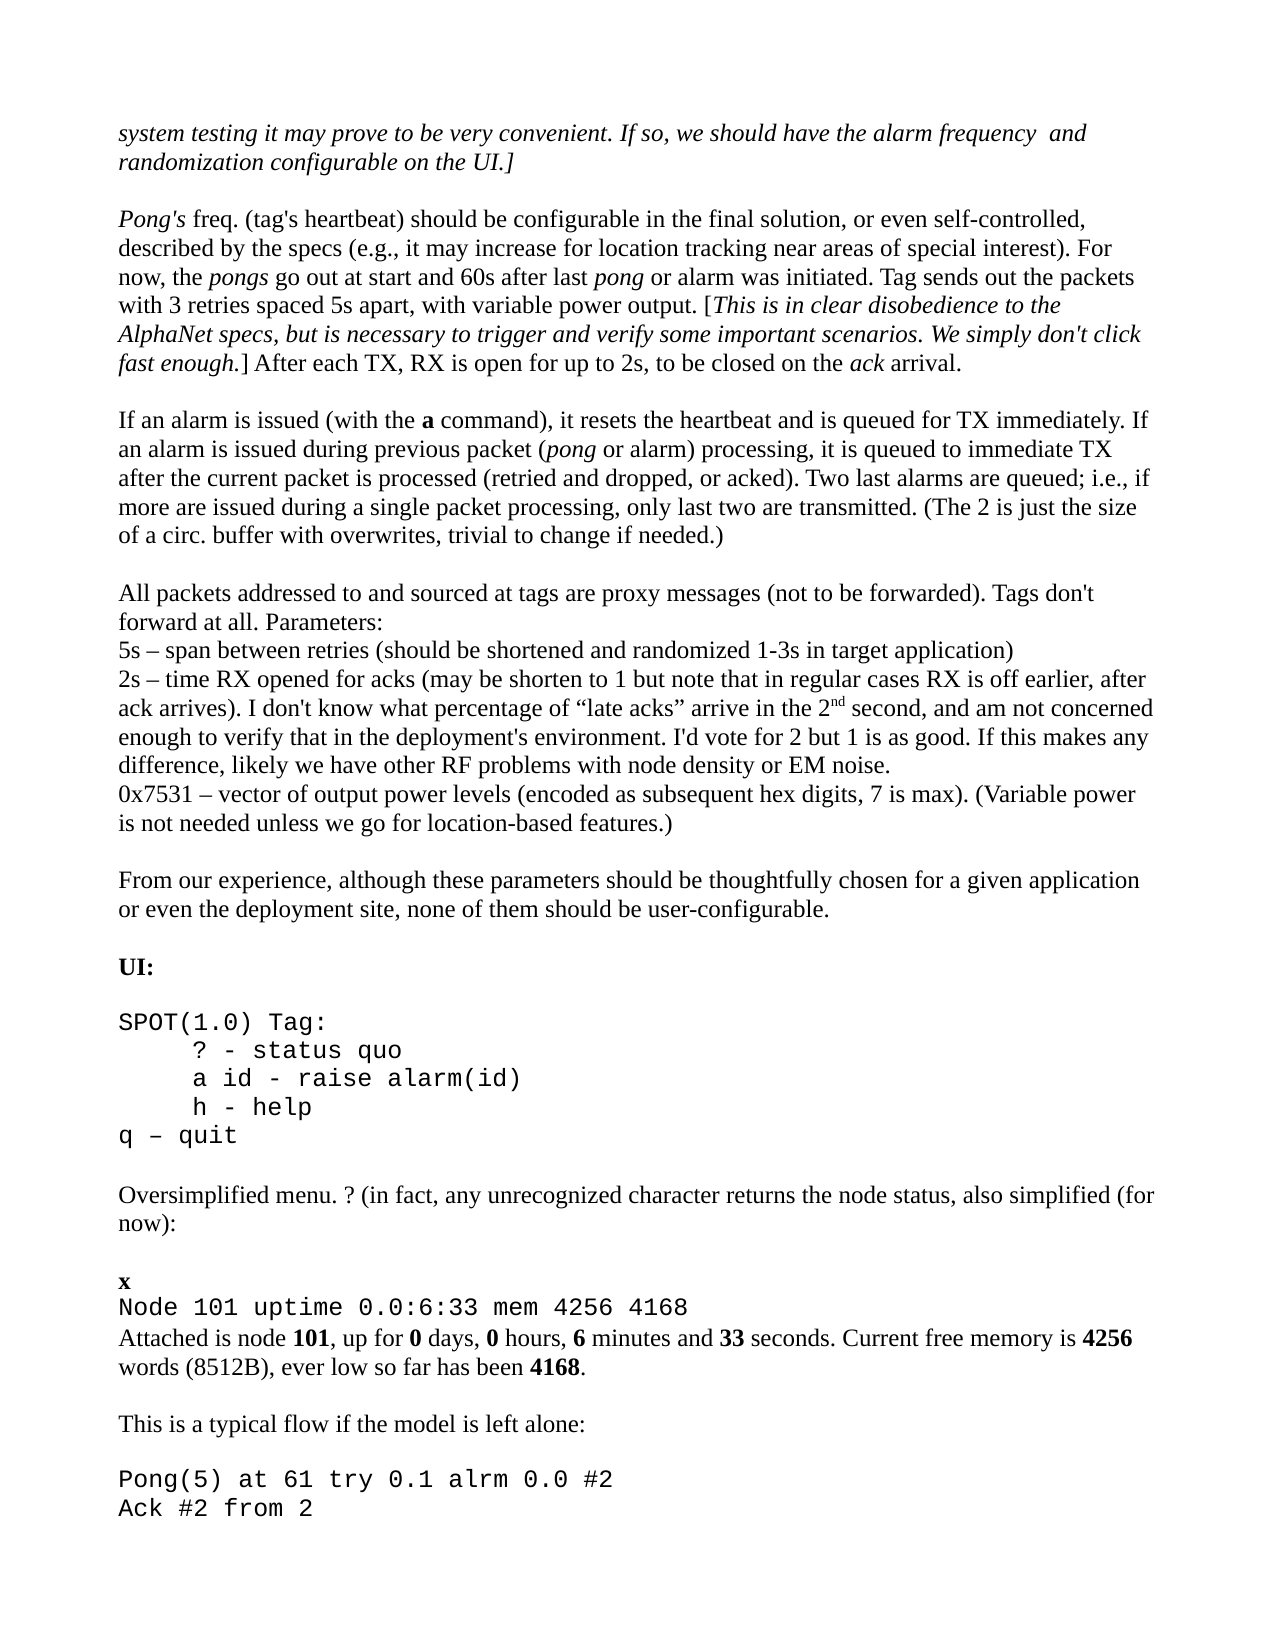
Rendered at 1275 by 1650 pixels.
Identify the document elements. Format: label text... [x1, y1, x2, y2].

text system testing it may prove to be very convenient. If so, we should have the alarm frequency and randomization configurable on the UI.] [118, 118, 1157, 176]
text 0x7531 – vector of output power levels (encoded as subsequent hex digits, 7 is max). (Variable power is not needed unless we go for location-based features.) [118, 779, 1157, 837]
text ? - status quo [118, 1038, 1157, 1066]
text UI: [118, 952, 1157, 981]
text Node 101 uptime 0.0:6:33 mem 4256 4168 [118, 1295, 1157, 1323]
text All packets addressed to and sourced at tags are proxy messages (not to be forwarded). Tags don't forward at all. Parameters: [118, 578, 1157, 636]
text If an alarm is issued (with the a command), it resets the heartbeat and is queued for TX immediately. If an alarm is issued during previous packet (pong or alarm) processing, it is queued to immediate TX after the current packet is processed (retried and dropped, or acked). Two last alarms are queued; i.e., if more are issued during a single packet processing, only last two are transmitted. (The 2 is just the size of a circ. buffer with overwrites, trivial to change if needed.) [118, 406, 1157, 549]
text From our experience, although these parameters should be thoughtfully chosen for a given application or even the deployment site, none of them should be user-configurable. [118, 866, 1157, 923]
text Pong(5) at 61 try 0.1 alrm 0.0 #2 [118, 1467, 1157, 1495]
text 5s – span between retries (should be shortened and randomized 1-3s in target application) [118, 636, 1157, 664]
text Attached is node 101, up for 0 days, 0 hours, 6 minutes and 33 seconds. Current free memory is 4256 words (8512B), ever low so far has been 4168. [118, 1323, 1157, 1381]
text h - help [118, 1094, 1157, 1123]
text Pong's freq. (tag's heartbeat) should be configurable in the final solution, or even self-controlled, described by the specs (e.g., it may increase for location tracking near areas of special interest). For now, the pongs go out at start and 60s after last pong or alarm was initiated. Tag sends out the packets with 3 retries spaced 5s apart, with variable power output. [This is in clear disobedience to the AlphaNet specs, but is necessary to trigger and verify some important scenarios. We simply don't click fast enough.] After each TX, RX is open for up to 2s, to be closed on the ack arrival. [118, 204, 1157, 377]
text This is a typical flow if the model is left alone: [118, 1409, 1157, 1438]
text q – quit [118, 1123, 1157, 1151]
text Ack #2 from 2 [118, 1495, 1157, 1523]
text Oversimplified menu. ? (in fact, any unrecognized character returns the node status, also simplified (for now): [118, 1180, 1157, 1237]
text x [118, 1266, 1157, 1295]
text SPOT(1.0) Tag: [118, 1009, 1157, 1038]
text 2s – time RX opened for acks (may be shorten to 1 but note that in regular cases RX is off earlier, after ack arrives). I don't know what percentage of “late acks” arrive in the 2nd second, and am not concerned enough to verify that in the deployment's environment. I'd vote for 2 but 1 is as good. If this makes any difference, likely we have other RF problems with node density or EM noise. [118, 664, 1157, 779]
text a id - raise alarm(id) [118, 1066, 1157, 1094]
